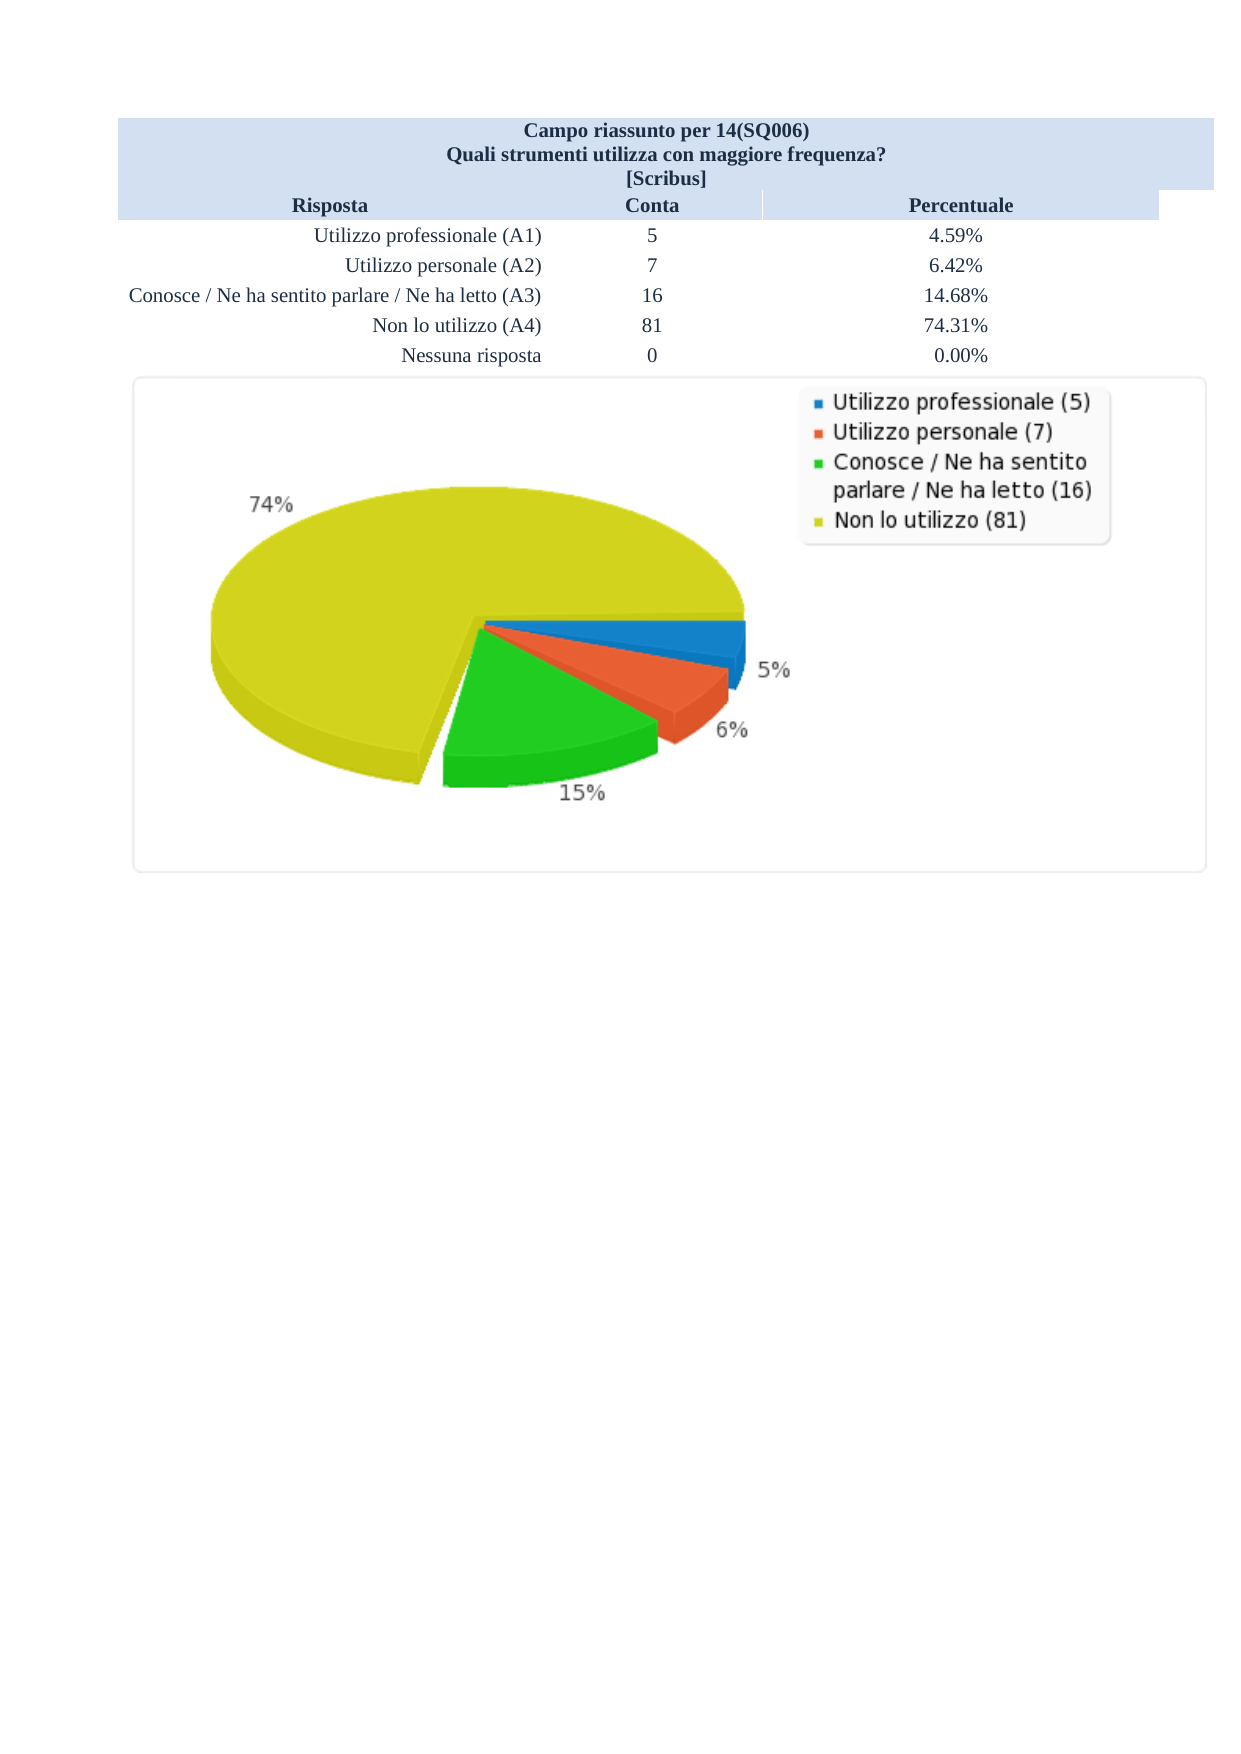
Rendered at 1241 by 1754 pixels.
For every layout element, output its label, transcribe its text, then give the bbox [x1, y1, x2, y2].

table_cell 7 [542, 250, 762, 280]
table_cell 74.31% [763, 310, 1159, 340]
table_cell 0.00% [763, 340, 1159, 369]
table_cell Utilizzo professionale (A1) [118, 220, 542, 250]
table_cell Conta [542, 190, 762, 220]
table_cell Percentuale [763, 190, 1159, 220]
table_cell Quali strumenti utilizza con maggiore frequenza? [Scribus] [118, 142, 1214, 190]
table_cell 4.59% [763, 220, 1159, 250]
table_cell [1160, 250, 1214, 280]
table_cell 0 [542, 340, 762, 369]
table_cell Nessuna risposta [118, 340, 542, 370]
table_cell [1207, 370, 1214, 873]
table_cell 81 [542, 310, 762, 340]
table_cell 6.42% [763, 250, 1159, 280]
table_cell Non lo utilizzo (A4) [118, 310, 542, 340]
table_cell [1160, 340, 1214, 370]
table_header Campo riassunto per 14(SQ006) [118, 118, 1214, 142]
table_cell 16 [542, 280, 762, 310]
table_cell Risposta [118, 190, 542, 220]
table_cell 5 [542, 220, 762, 250]
table_cell [1160, 190, 1214, 220]
table_cell [118, 370, 125, 873]
table_cell Utilizzo personale (A2) [118, 250, 542, 280]
table_cell [1160, 280, 1214, 310]
table_cell [1160, 220, 1214, 250]
table_cell 14.68% [763, 280, 1159, 310]
table_cell [1160, 310, 1214, 340]
table_cell Conosce / Ne ha sentito parlare / Ne ha letto (A3) [118, 280, 542, 310]
picture [125, 369, 1207, 873]
